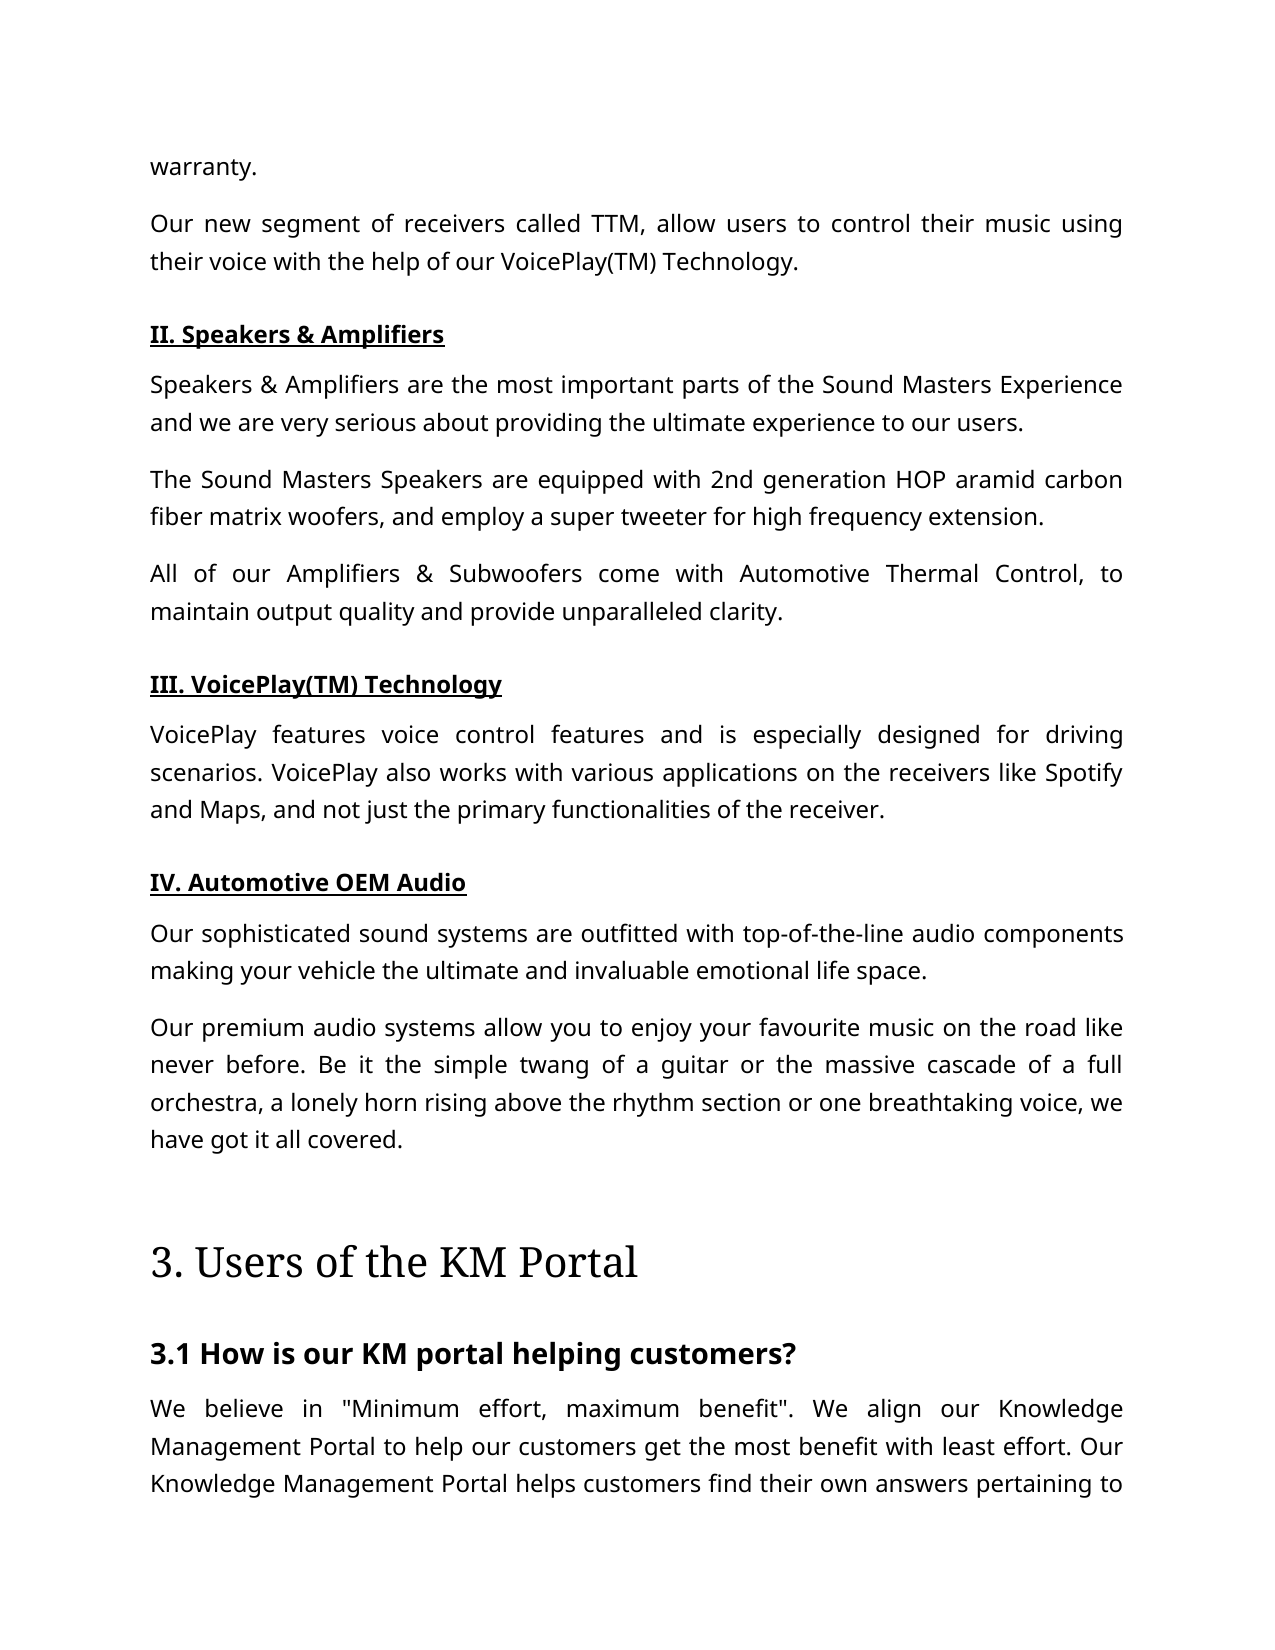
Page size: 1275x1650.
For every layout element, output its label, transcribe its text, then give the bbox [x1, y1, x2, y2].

text Our new segment of receivers called TTM, allow users to control their music using their voice with the help of our VoicePlay(TM) Technology. [150, 207, 1125, 277]
text Our premium audio systems allow you to enjoy your favourite music on the road like never before. Be it the simple twang of a guitar or the massive cascade of a full orchestra, a lonely horn rising above the rhythm section or one breathtaking voice, we have got it all covered. [150, 1011, 1125, 1156]
text Our sophisticated sound systems are outfitted with top-of-the-line audio components making your vehicle the ultimate and invaluable emotional life space. [150, 917, 1125, 987]
text 3.1 How is our KM portal helping customers? [150, 1333, 1125, 1373]
text II. Speakers & Amplifiers [150, 318, 1125, 350]
text IV. Automotive OEM Audio [150, 866, 1125, 899]
text All of our Amplifiers & Subwoofers come with Automotive Thermal Control, to maintain output quality and provide unparalleled clarity. [150, 557, 1125, 627]
text Speakers & Amplifiers are the most important parts of the Sound Masters Experience and we are very serious about providing the ultimate experience to our users. [150, 368, 1125, 438]
text The Sound Masters Speakers are equipped with 2nd generation HOP aramid carbon fiber matrix woofers, and employ a super tweeter for high frequency extension. [150, 462, 1125, 532]
text VoicePlay features voice control features and is especially designed for driving scenarios. VoicePlay also works with various applications on the receivers like Spotify and Maps, and not just the primary functionalities of the receiver. [150, 718, 1125, 825]
text 3. Users of the KM Portal [150, 1232, 1125, 1289]
text warranty. [150, 150, 1125, 183]
text We believe in "Minimum effort, maximum benefit". We align our Knowledge Management Portal to help our customers get the most benefit with least effort. Our Knowledge Management Portal helps customers find their own answers pertaining to [150, 1392, 1125, 1499]
text III. VoicePlay(TM) Technology [150, 668, 1125, 700]
